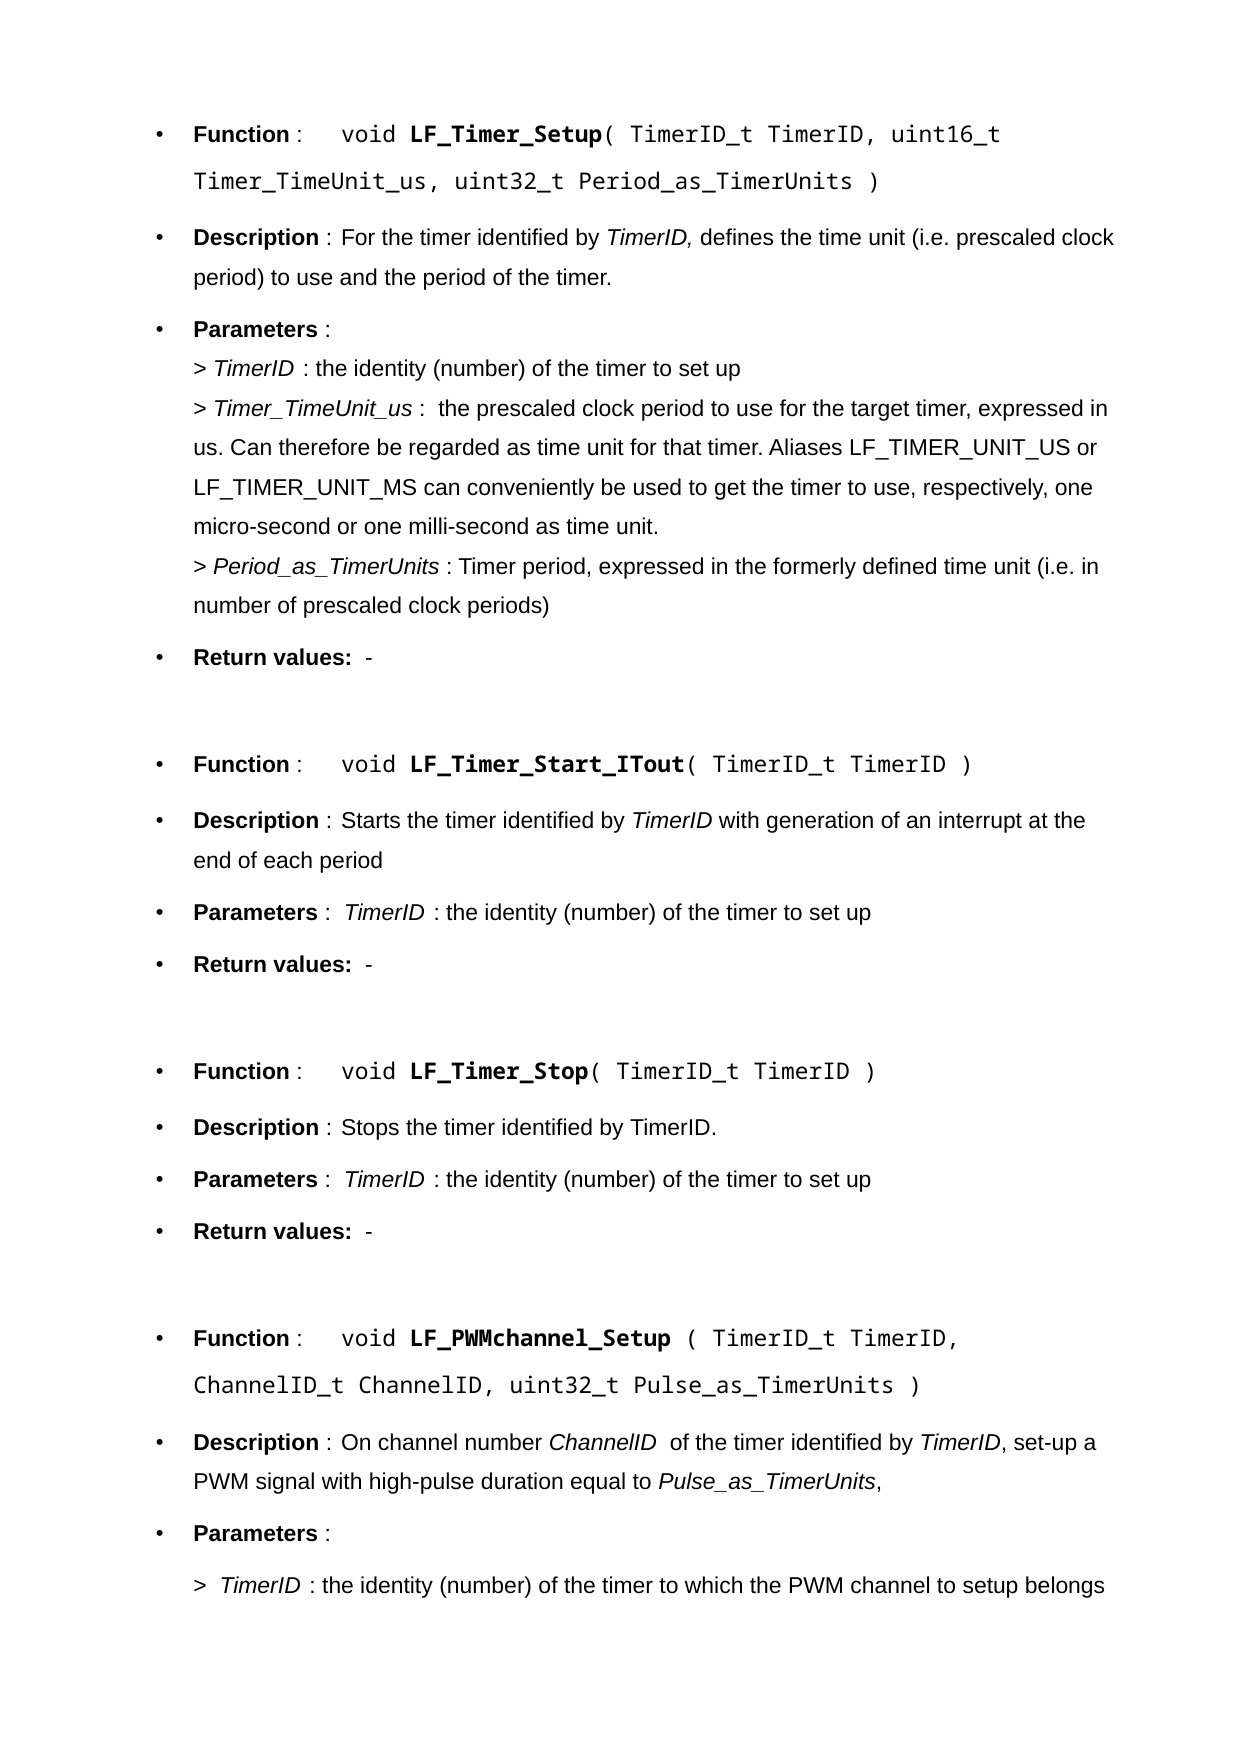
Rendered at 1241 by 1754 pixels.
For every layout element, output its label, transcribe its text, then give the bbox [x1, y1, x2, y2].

list > TimerID : the identity (number) of the timer to which the PWM channel to setup belongs [156, 1572, 1122, 1598]
list Description : On channel number ChannelID of the timer identified by TimerID, set-up a PWM signal with high-pulse duration equal to Pulse_as_TimerUnits, [156, 1428, 1122, 1494]
list Return values: - [156, 1218, 1122, 1244]
list Return values: - [156, 644, 1122, 671]
list Function : void LF_Timer_Stop( TimerID_t TimerID ) [156, 1055, 1122, 1086]
list Parameters : TimerID : the identity (number) of the timer to set up [156, 1166, 1122, 1193]
list Function : void LF_PWMchannel_Setup ( TimerID_t TimerID, ChannelID_t ChannelID, uint32_t Pulse_as_TimerUnits ) [156, 1322, 1122, 1400]
list Function : void LF_Timer_Setup( TimerID_t TimerID, uint16_t Timer_TimeUnit_us, uint32_t Period_as_TimerUnits ) [156, 118, 1122, 196]
list Parameters : > TimerID : the identity (number) of the timer to set up > Timer_TimeUnit_us : the prescaled clock period to use for the target timer, expressed in us. Can therefore be regarded as time unit for that timer. Aliases LF_TIMER_UNIT_US or LF_TIMER_UNIT_MS can conveniently be used to get the timer to use, respectively, one micro-second or one milli-second as time unit. > Period_as_TimerUnits : Timer period, expressed in the formerly defined time unit (i.e. in number of prescaled clock periods) [156, 316, 1122, 618]
list Return values: - [156, 951, 1122, 977]
list Description : Stops the timer identified by TimerID. [156, 1114, 1122, 1141]
list Parameters : TimerID : the identity (number) of the timer to set up [156, 899, 1122, 925]
list Description : Starts the timer identified by TimerID with generation of an interrupt at the end of each period [156, 807, 1122, 873]
list Parameters : [156, 1520, 1122, 1546]
list Description : For the timer identified by TimerID, defines the time unit (i.e. prescaled clock period) to use and the period of the timer. [156, 224, 1122, 290]
list Function : void LF_Timer_Start_ITout( TimerID_t TimerID ) [156, 748, 1122, 779]
